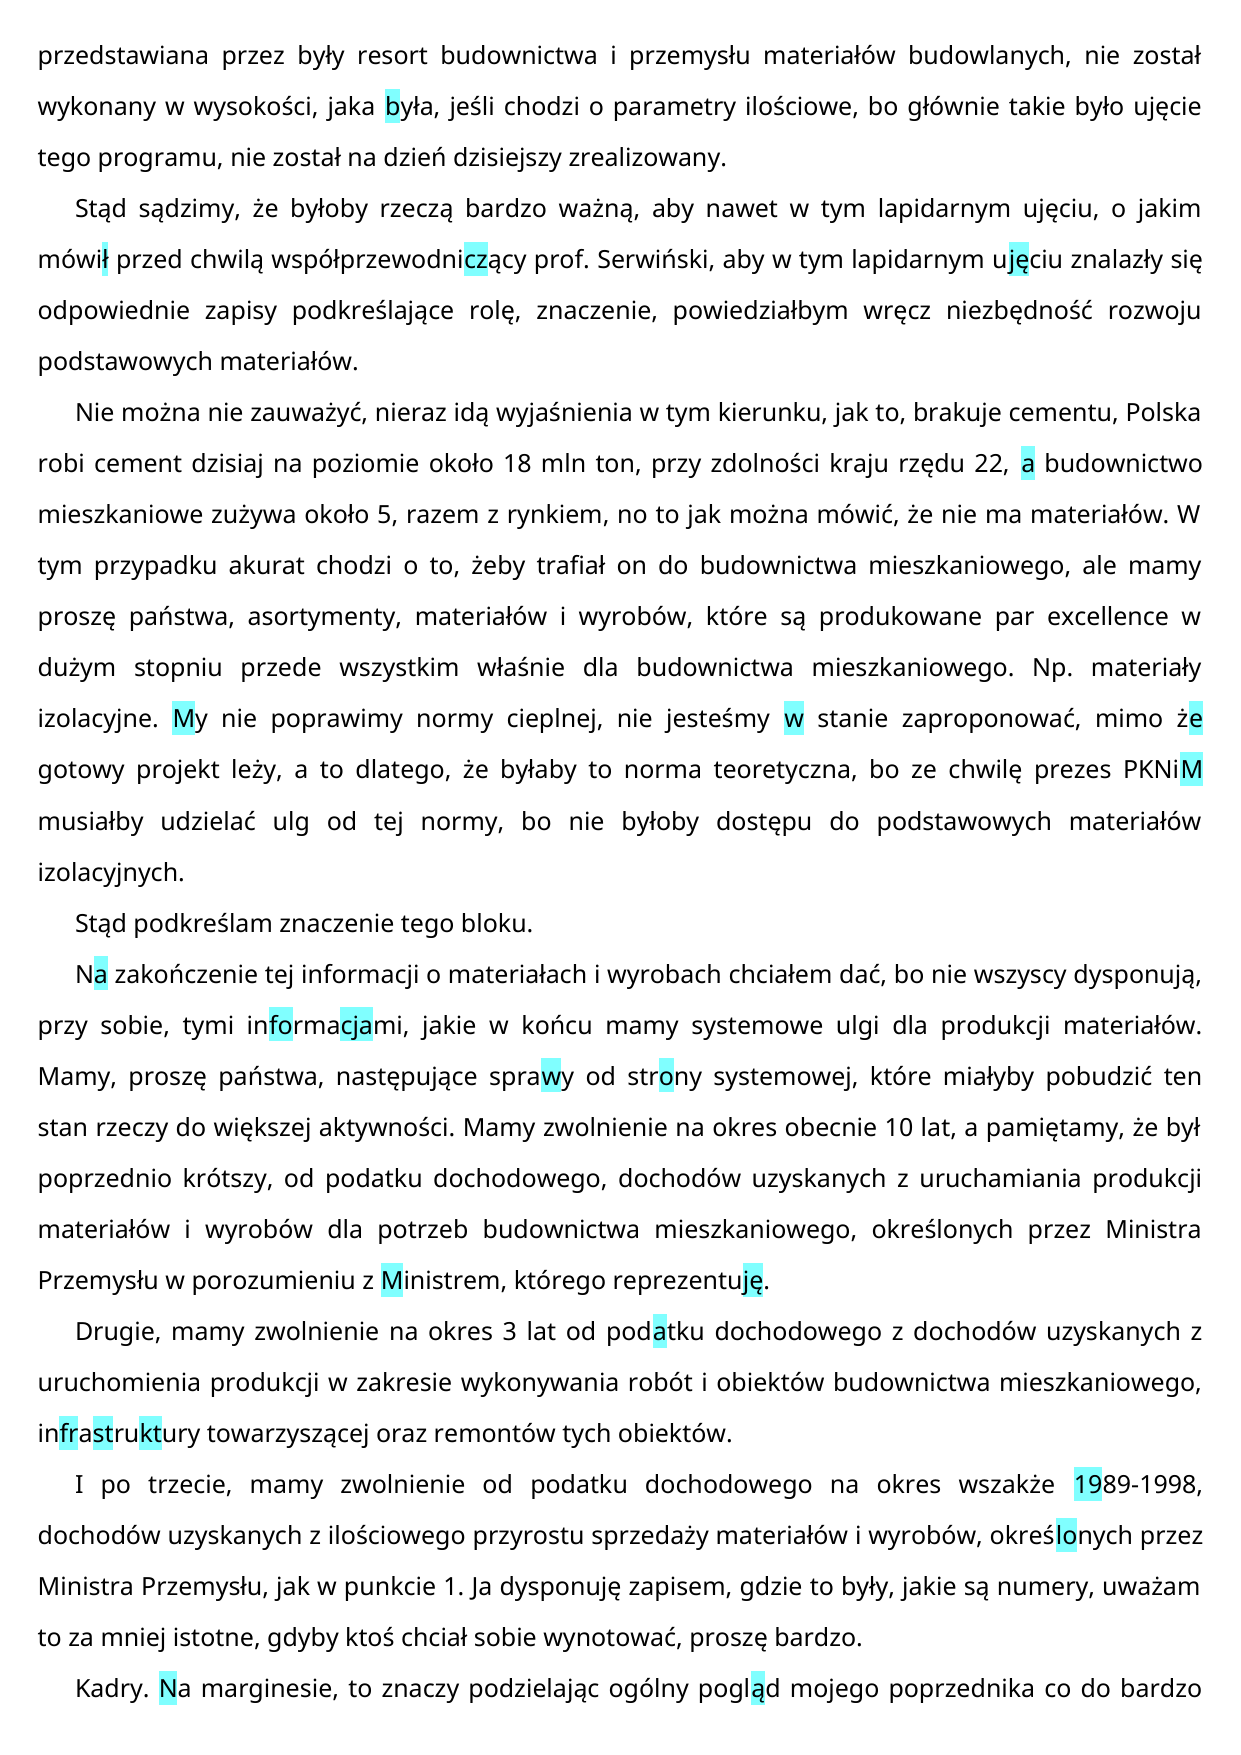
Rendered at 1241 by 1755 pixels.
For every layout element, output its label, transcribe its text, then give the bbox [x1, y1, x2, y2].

text Stąd podkreślam znaczenie tego bloku. [37, 905, 1203, 939]
text Nie można nie zauważyć, nieraz idą wyjaśnienia w tym kierunku, jak to, brakuje cementu, Polska robi cement dzisiaj na poziomie około 18 mln ton, przy zdolności kraju rzędu 22, a budownictwo mieszkaniowe zużywa około 5, razem z rynkiem, no to jak można mówić, że nie ma materiałów. W tym przypadku akurat chodzi o to, żeby trafiał on do budownictwa mieszkaniowego, ale mamy proszę państwa, asortymenty, materiałów i wyrobów, które są produkowane par excellence w dużym stopniu przede wszystkim właśnie dla budownictwa mieszkaniowego. Np. materiały izolacyjne. My nie poprawimy normy cieplnej, nie jesteśmy w stanie zaproponować, mimo że gotowy projekt leży, a to dlatego, że byłaby to norma teoretyczna, bo ze chwilę prezes PKNiM musiałby udzielać ulg od tej normy, bo nie byłoby dostępu do podstawowych materiałów izolacyjnych. [37, 395, 1203, 888]
text Kadry. Na marginesie, to znaczy podzielając ogólny pogląd mojego poprzednika co do bardzo [37, 1671, 1203, 1705]
text przedstawiana przez były resort budownictwa i przemysłu materiałów budowlanych, nie został wykonany w wysokości, jaka była, jeśli chodzi o parametry ilościowe, bo głównie takie było ujęcie tego programu, nie został na dzień dzisiejszy zrealizowany. [37, 37, 1203, 174]
text Stąd sądzimy, że byłoby rzeczą bardzo ważną, aby nawet w tym lapidarnym ujęciu, o jakim mówił przed chwilą współprzewodniczący prof. Serwiński, aby w tym lapidarnym ujęciu znalazły się odpowiednie zapisy podkreślające rolę, znaczenie, powiedziałbym wręcz niezbędność rozwoju podstawowych materiałów. [37, 191, 1203, 378]
text Na zakończenie tej informacji o materiałach i wyrobach chciałem dać, bo nie wszyscy dysponują, przy sobie, tymi informacjami, jakie w końcu mamy systemowe ulgi dla produkcji materiałów. Mamy, proszę państwa, następujące sprawy od strony systemowej, które miałyby pobudzić ten stan rzeczy do większej aktywności. Mamy zwolnienie na okres obecnie 10 lat, a pamiętamy, że był poprzednio krótszy, od podatku dochodowego, dochodów uzyskanych z uruchamiania produkcji materiałów i wyrobów dla potrzeb budownictwa mieszkaniowego, określonych przez Ministra Przemysłu w porozumieniu z Ministrem, którego reprezentuję. [37, 956, 1203, 1297]
text Drugie, mamy zwolnienie na okres 3 lat od podatku dochodowego z dochodów uzyskanych z uruchomienia produkcji w zakresie wykonywania robót i obiektów budownictwa mieszkaniowego, infrastruktury towarzyszącej oraz remontów tych obiektów. [37, 1313, 1203, 1450]
text I po trzecie, mamy zwolnienie od podatku dochodowego na okres wszakże 1989-1998, dochodów uzyskanych z ilościowego przyrostu sprzedaży materiałów i wyrobów, określonych przez Ministra Przemysłu, jak w punkcie 1. Ja dysponuję zapisem, gdzie to były, jakie są numery, uważam to za mniej istotne, gdyby ktoś chciał sobie wynotować, proszę bardzo. [37, 1467, 1203, 1654]
